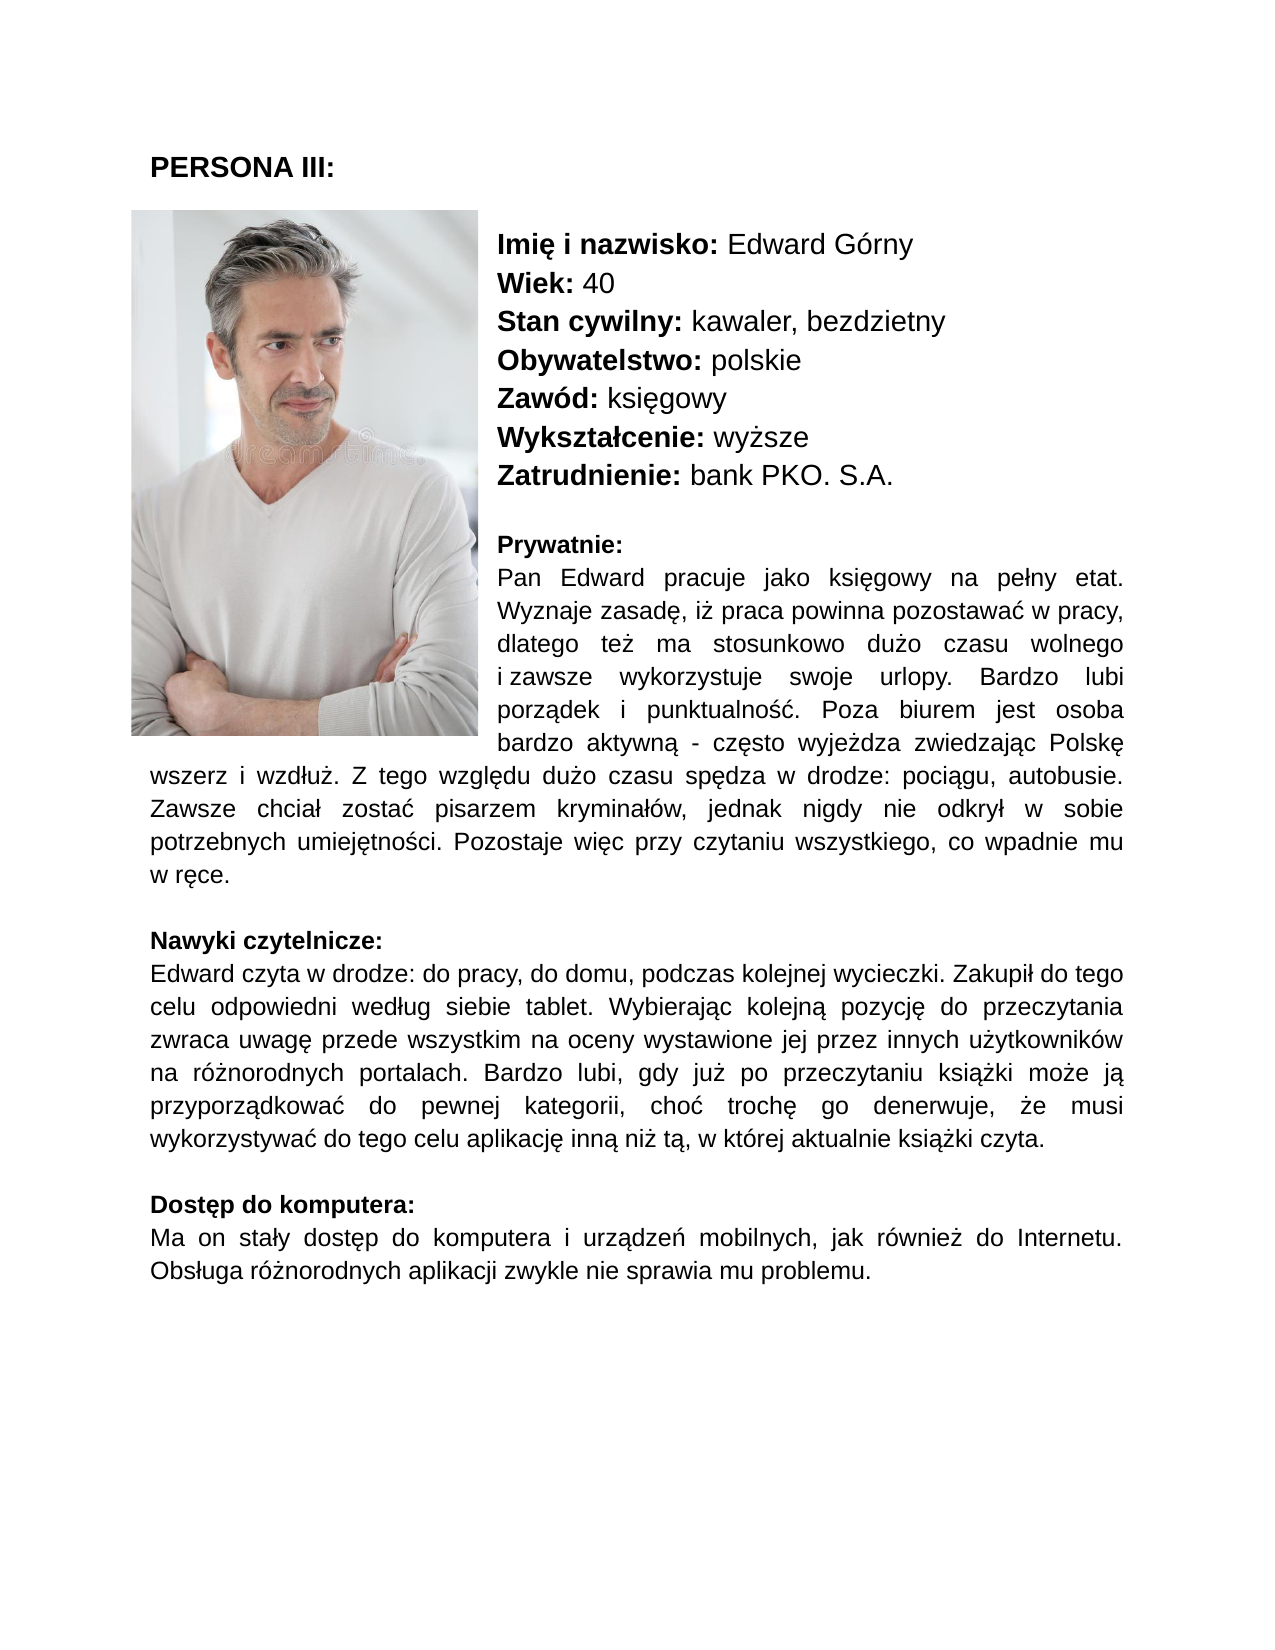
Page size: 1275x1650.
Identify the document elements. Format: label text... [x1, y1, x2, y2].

text Zatrudnienie: bank PKO. S.A. [479, 458, 1125, 492]
text PERSONA III: [150, 150, 1125, 183]
text Edward czyta w drodze: do pracy, do domu, podczas kolejnej wycieczki. Zakupił do tego celu odpowiedni według siebie tablet. Wybierając kolejną pozycję do przeczytania zwraca uwagę przede wszystkim na oceny wystawione jej przez innych użytkowników na różnorodnych portalach. Bardzo lubi, gdy już po przeczytaniu książki może ją przyporządkować do pewnej kategorii, choć trochę go denerwuje, że musi wykorzystywać do tego celu aplikację inną niż tą, w której aktualnie książki czyta. [150, 959, 1125, 1153]
text Pan Edward pracuje jako księgowy na pełny etat. Wyznaje zasadę, iż praca powinna pozostawać w pracy, dlatego też ma stosunkowo dużo czasu wolnego i zawsze wykorzystuje swoje urlopy. Bardzo lubi porządek i punktualność. Poza biurem jest osoba bardzo aktywną - często wyjeżdza zwiedzając Polskę wszerz i wzdłuż. Z tego względu dużo czasu spędza w drodze: pociągu, autobusie. Zawsze chciał zostać pisarzem kryminałów, jednak nigdy nie odkrył w sobie potrzebnych umiejętności. Pozostaje więc przy czytaniu wszystkiego, co wpadnie mu w ręce. [150, 563, 1125, 889]
text Zawód: księgowy [479, 381, 1125, 415]
text Imię i nazwisko: Edward Górny [479, 227, 1125, 261]
text Ma on stały dostęp do komputera i urządzeń mobilnych, jak również do Internetu. Obsługa różnorodnych aplikacji zwykle nie sprawia mu problemu. [150, 1223, 1125, 1285]
text Wiek: 40 [479, 266, 1125, 299]
text Stan cywilny: kawaler, bezdzietny [479, 304, 1125, 338]
text Prywatnie: [479, 530, 1125, 559]
picture [131, 210, 479, 736]
text Dostęp do komputera: [150, 1190, 1125, 1219]
text Wykształcenie: wyższe [479, 420, 1125, 453]
text Nawyki czytelnicze: [150, 926, 1125, 955]
text Obywatelstwo: polskie [479, 343, 1125, 376]
